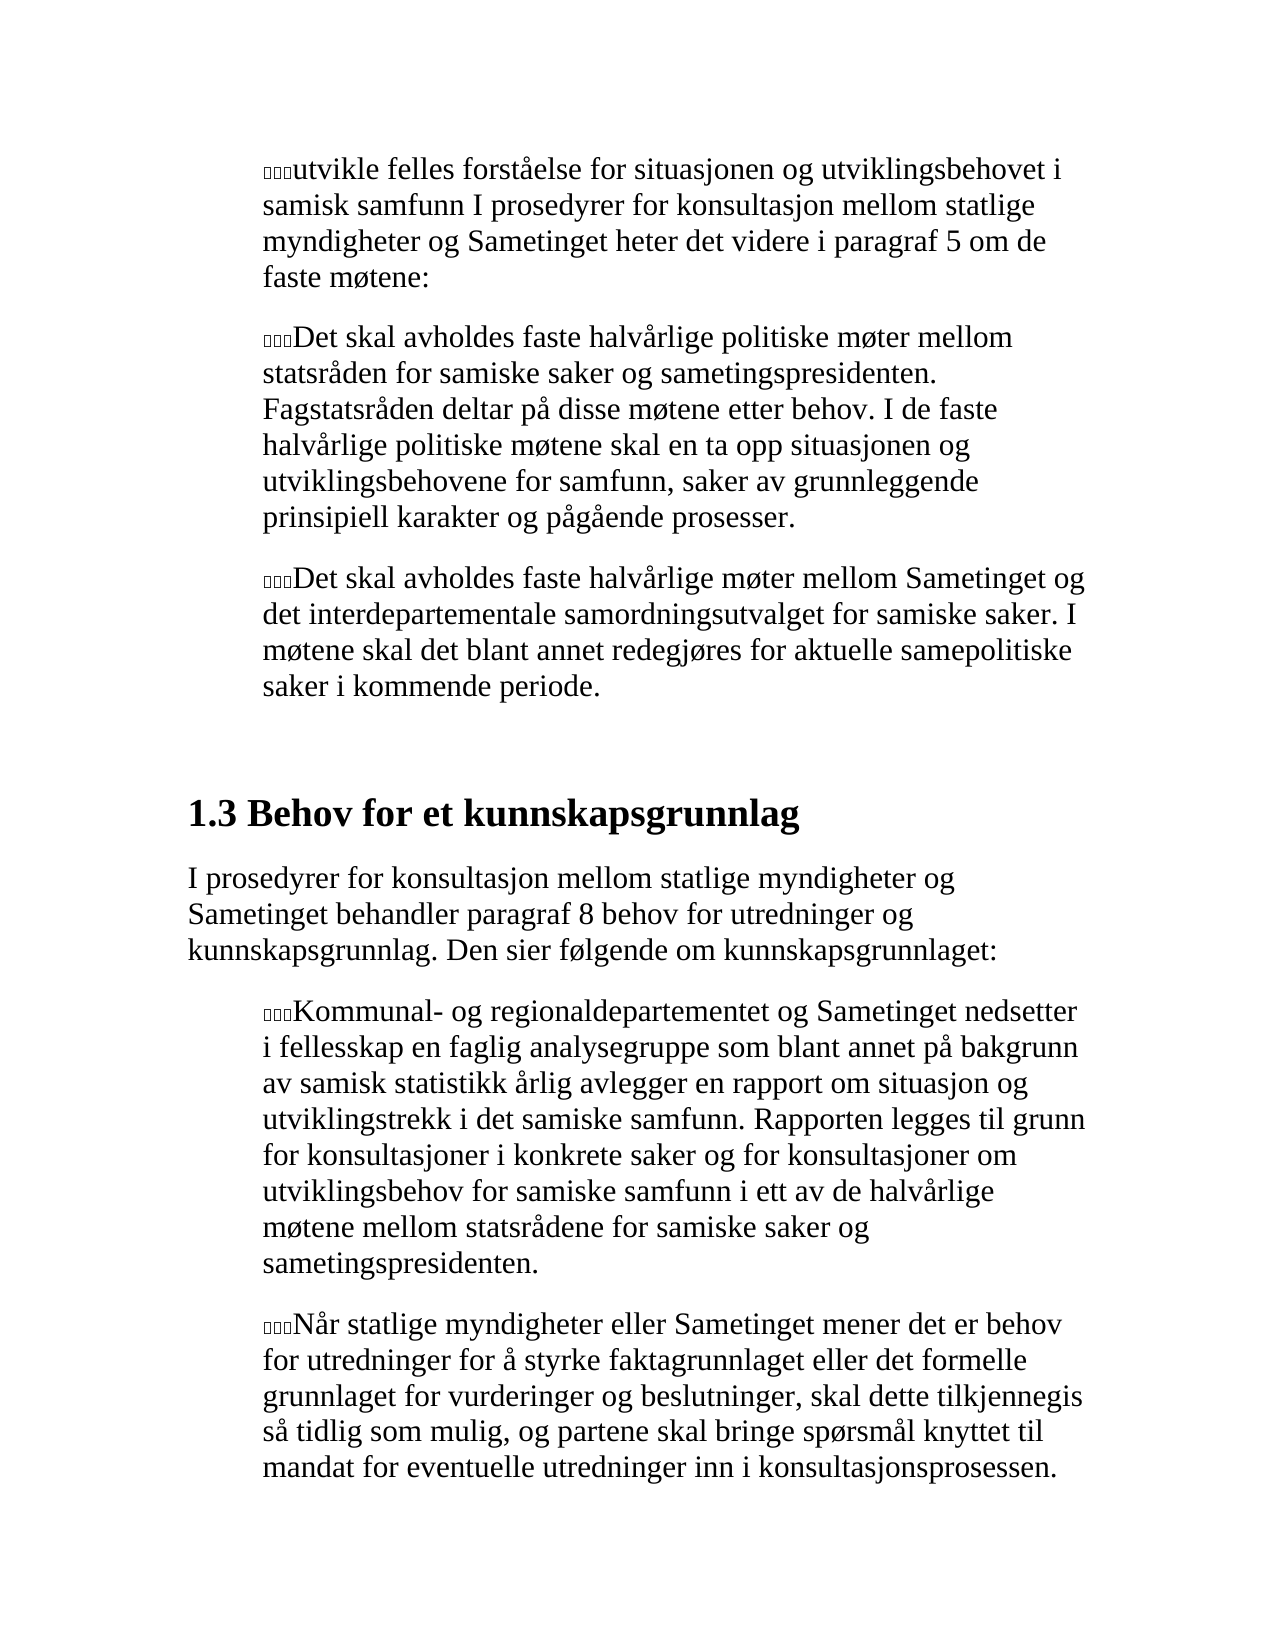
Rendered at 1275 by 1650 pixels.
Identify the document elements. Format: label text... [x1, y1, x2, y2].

list Det skal avholdes faste halvårlige møter mellom Sametinget og det interdepartementale samordningsutvalget for samiske saker. I møtene skal det blant annet redegjøres for aktuelle samepolitiske saker i kommende periode. [187, 559, 1087, 703]
list Kommunal- og regionaldepartementet og Sametinget nedsetter i fellesskap en faglig analysegruppe som blant annet på bakgrunn av samisk statistikk årlig avlegger en rapport om situasjon og utviklingstrekk i det samiske samfunn. Rapporten legges til grunn for konsultasjoner i konkrete saker og for konsultasjoner om utviklingsbehov for samiske samfunn i ett av de halvårlige møtene mellom statsrådene for samiske saker og sametingspresidenten. [187, 992, 1087, 1280]
list Det skal avholdes faste halvårlige politiske møter mellom statsråden for samiske saker og sametingspresidenten. Fagstatsråden deltar på disse møtene etter behov. I de faste halvårlige politiske møtene skal en ta opp situasjonen og utviklingsbehovene for samfunn, saker av grunnleggende prinsipiell karakter og pågående prosesser. [187, 319, 1087, 534]
list Når statlige myndigheter eller Sametinget mener det er behov for utredninger for å styrke faktagrunnlaget eller det formelle grunnlaget for vurderinger og beslutninger, skal dette tilkjennegis så tidlig som mulig, og partene skal bringe spørsmål knyttet til mandat for eventuelle utredninger inn i konsultasjonsprosessen. [187, 1305, 1087, 1484]
text I prosedyrer for konsultasjon mellom statlige myndigheter og Sametinget behandler paragraf 8 behov for utredninger og kunnskapsgrunnlag. Den sier følgende om kunnskapsgrunnlaget: [187, 859, 1087, 967]
text 1.3 Behov for et kunnskapsgrunnlag [187, 789, 1087, 834]
list utvikle felles forståelse for situasjonen og utviklingsbehovet i samisk samfunn I prosedyrer for konsultasjon mellom statlige myndigheter og Sametinget heter det videre i paragraf 5 om de faste møtene: [187, 150, 1087, 294]
